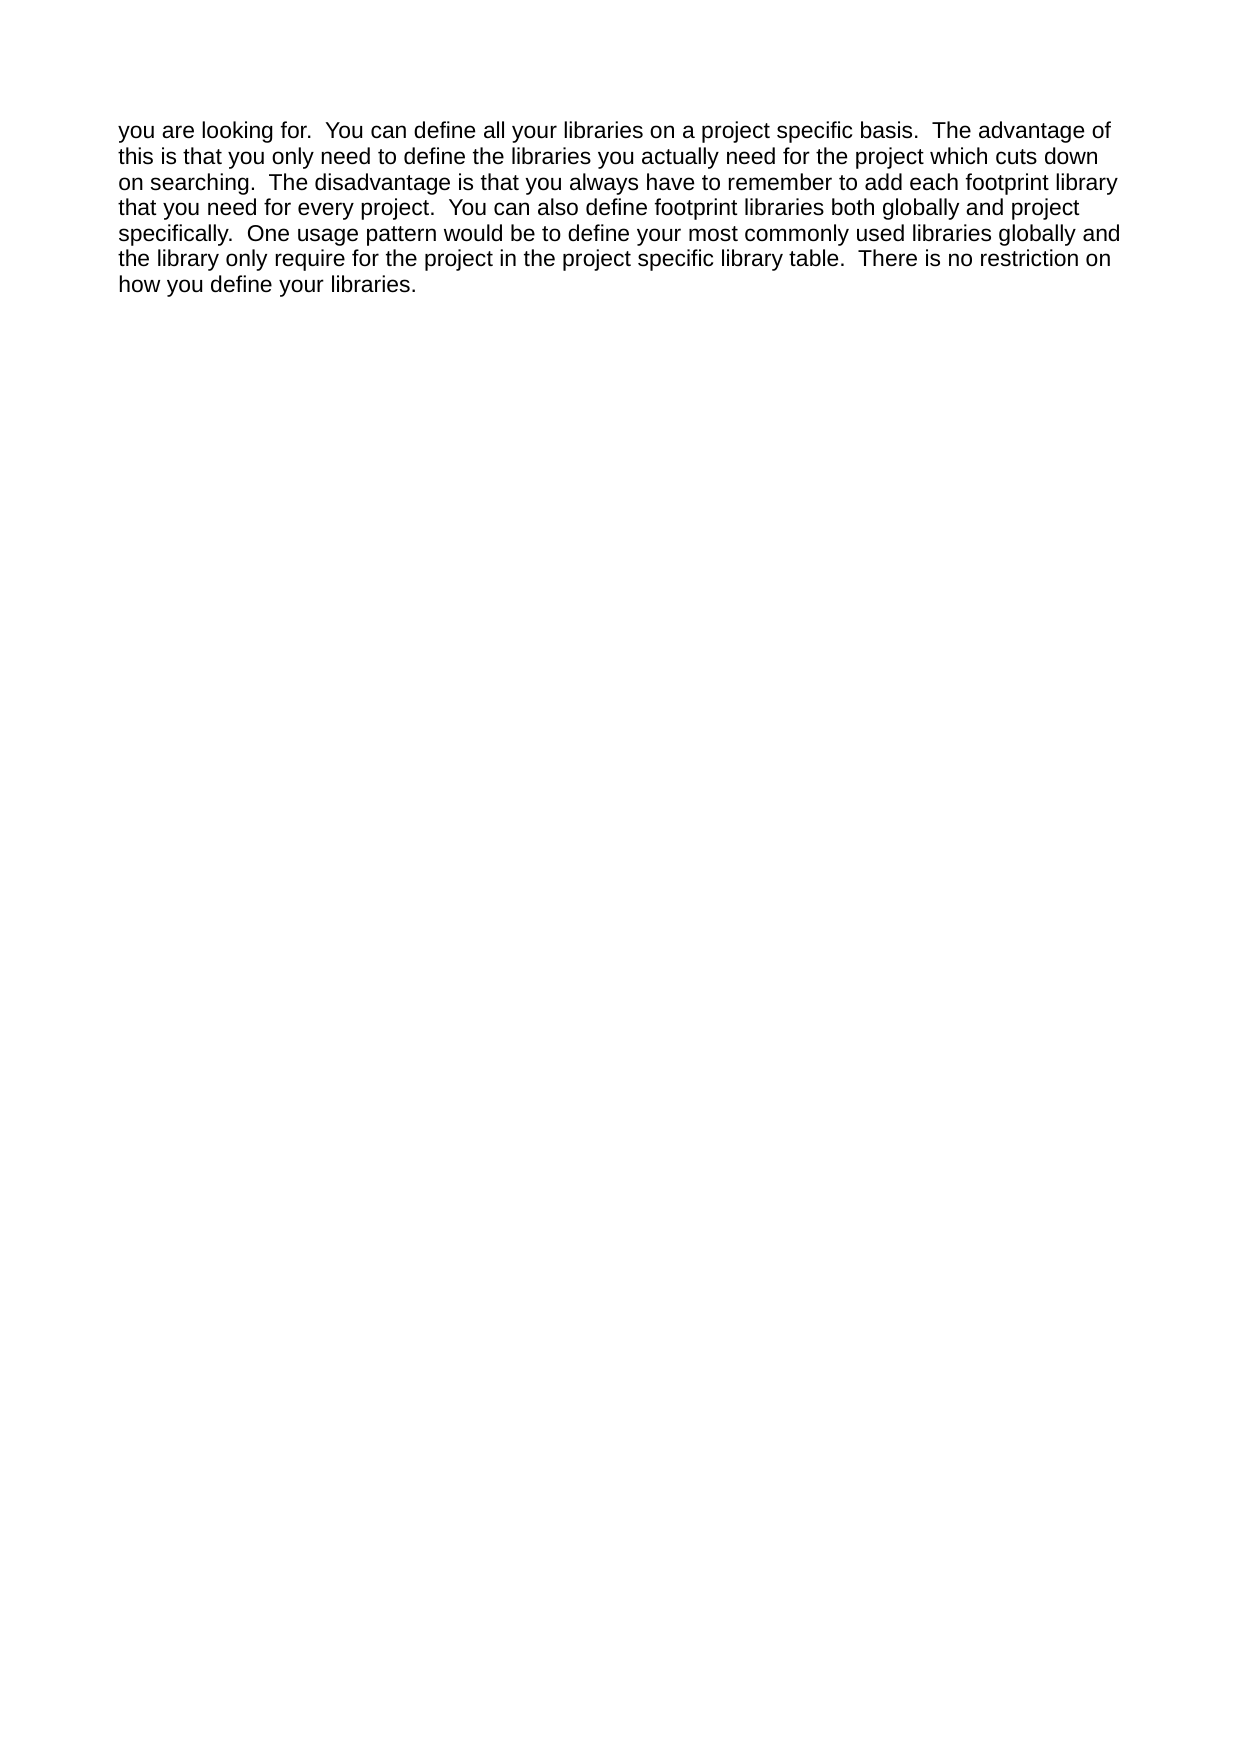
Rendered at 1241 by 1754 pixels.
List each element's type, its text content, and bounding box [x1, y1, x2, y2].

text you are looking for. You can define all your libraries on a project specific basis. The advantage of this is that you only need to define the libraries you actually need for the project which cuts down on searching. The disadvantage is that you always have to remember to add each footprint library that you need for every project. You can also define footprint libraries both globally and project specifically. One usage pattern would be to define your most commonly used libraries globally and the library only require for the project in the project specific library table. There is no restriction on how you define your libraries. [118, 118, 1122, 297]
